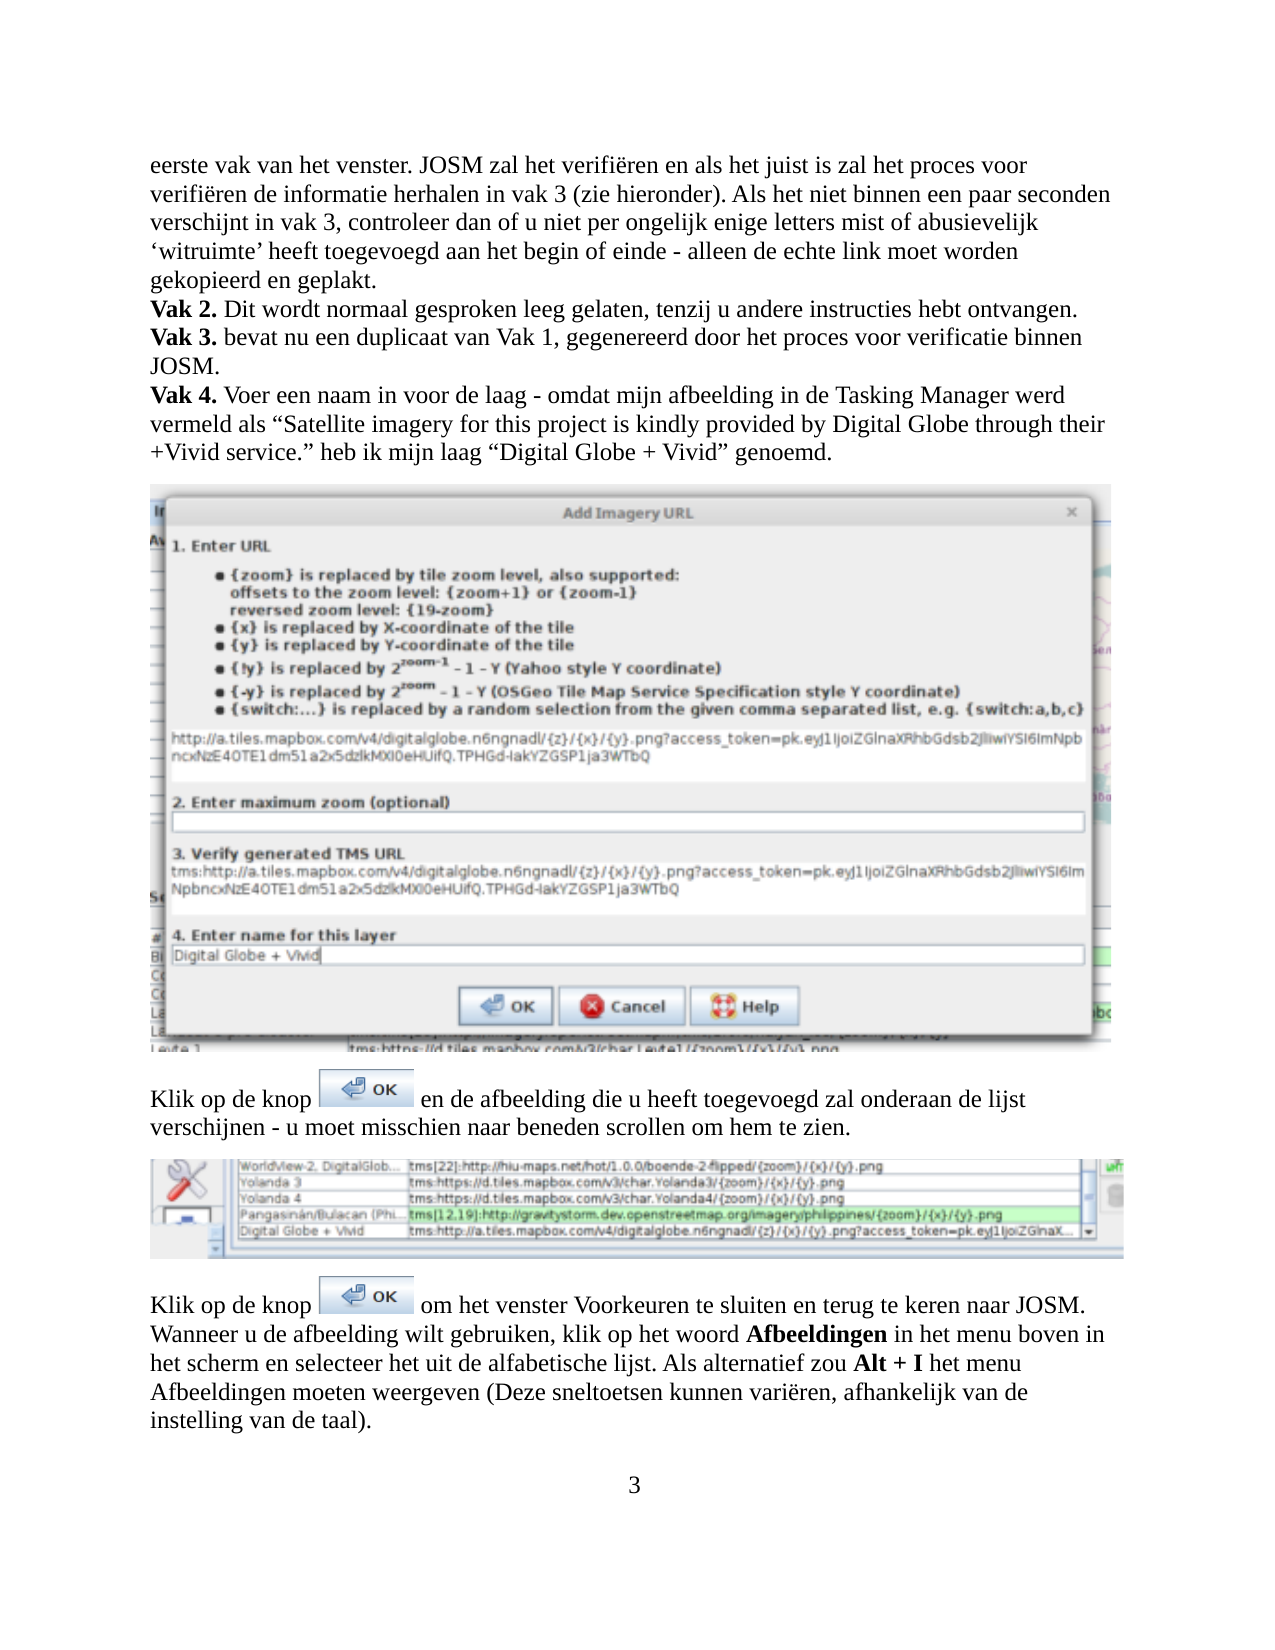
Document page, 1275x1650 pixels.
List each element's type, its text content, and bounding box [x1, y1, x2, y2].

text Klik op de knop en de afbeelding die u heeft toegevoegd zal onderaan de lijst verschijnen - u moet misschien naar beneden scrollen om hem te zien. [150, 1069, 1125, 1141]
picture [150, 1159, 1124, 1259]
text eerste vak van het venster. JOSM zal het verifiëren en als het juist is zal het proces voor verifiëren de informatie herhalen in vak 3 (zie hieronder). Als het niet binnen een paar seconden verschijnt in vak 3, controleer dan of u niet per ongelijk enige letters mist of abusievelijk ‘witruimte’ heeft toegevoegd aan het begin of einde - alleen de echte link moet worden gekopieerd en geplakt. Vak 2. Dit wordt normaal gesproken leeg gelaten, tenzij u andere instructies hebt ontvangen. Vak 3. bevat nu een duplicaat van Vak 1, gegenereerd door het proces voor verificatie binnen JOSM. Vak 4. Voer een naam in voor de laag - omdat mijn afbeelding in de Tasking Manager werd vermeld als “Satellite imagery for this project is kindly provided by Digital Globe through their +Vivid service.” heb ik mijn laag “Digital Globe + Vivid” genoemd. [150, 150, 1125, 466]
picture [318, 1276, 414, 1314]
picture [318, 1069, 414, 1107]
picture [150, 484, 1112, 1052]
text Klik op de knop om het venster Voorkeuren te sluiten en terug te keren naar JOSM. Wanneer u de afbeelding wilt gebruiken, klik op het woord Afbeeldingen in het menu boven in het scherm en selecteer het uit de alfabetische lijst. Als alternatief zou Alt + I het menu Afbeeldingen moeten weergeven (Deze sneltoetsen kunnen variëren, afhankelijk van de instelling van de taal). [150, 1276, 1125, 1434]
